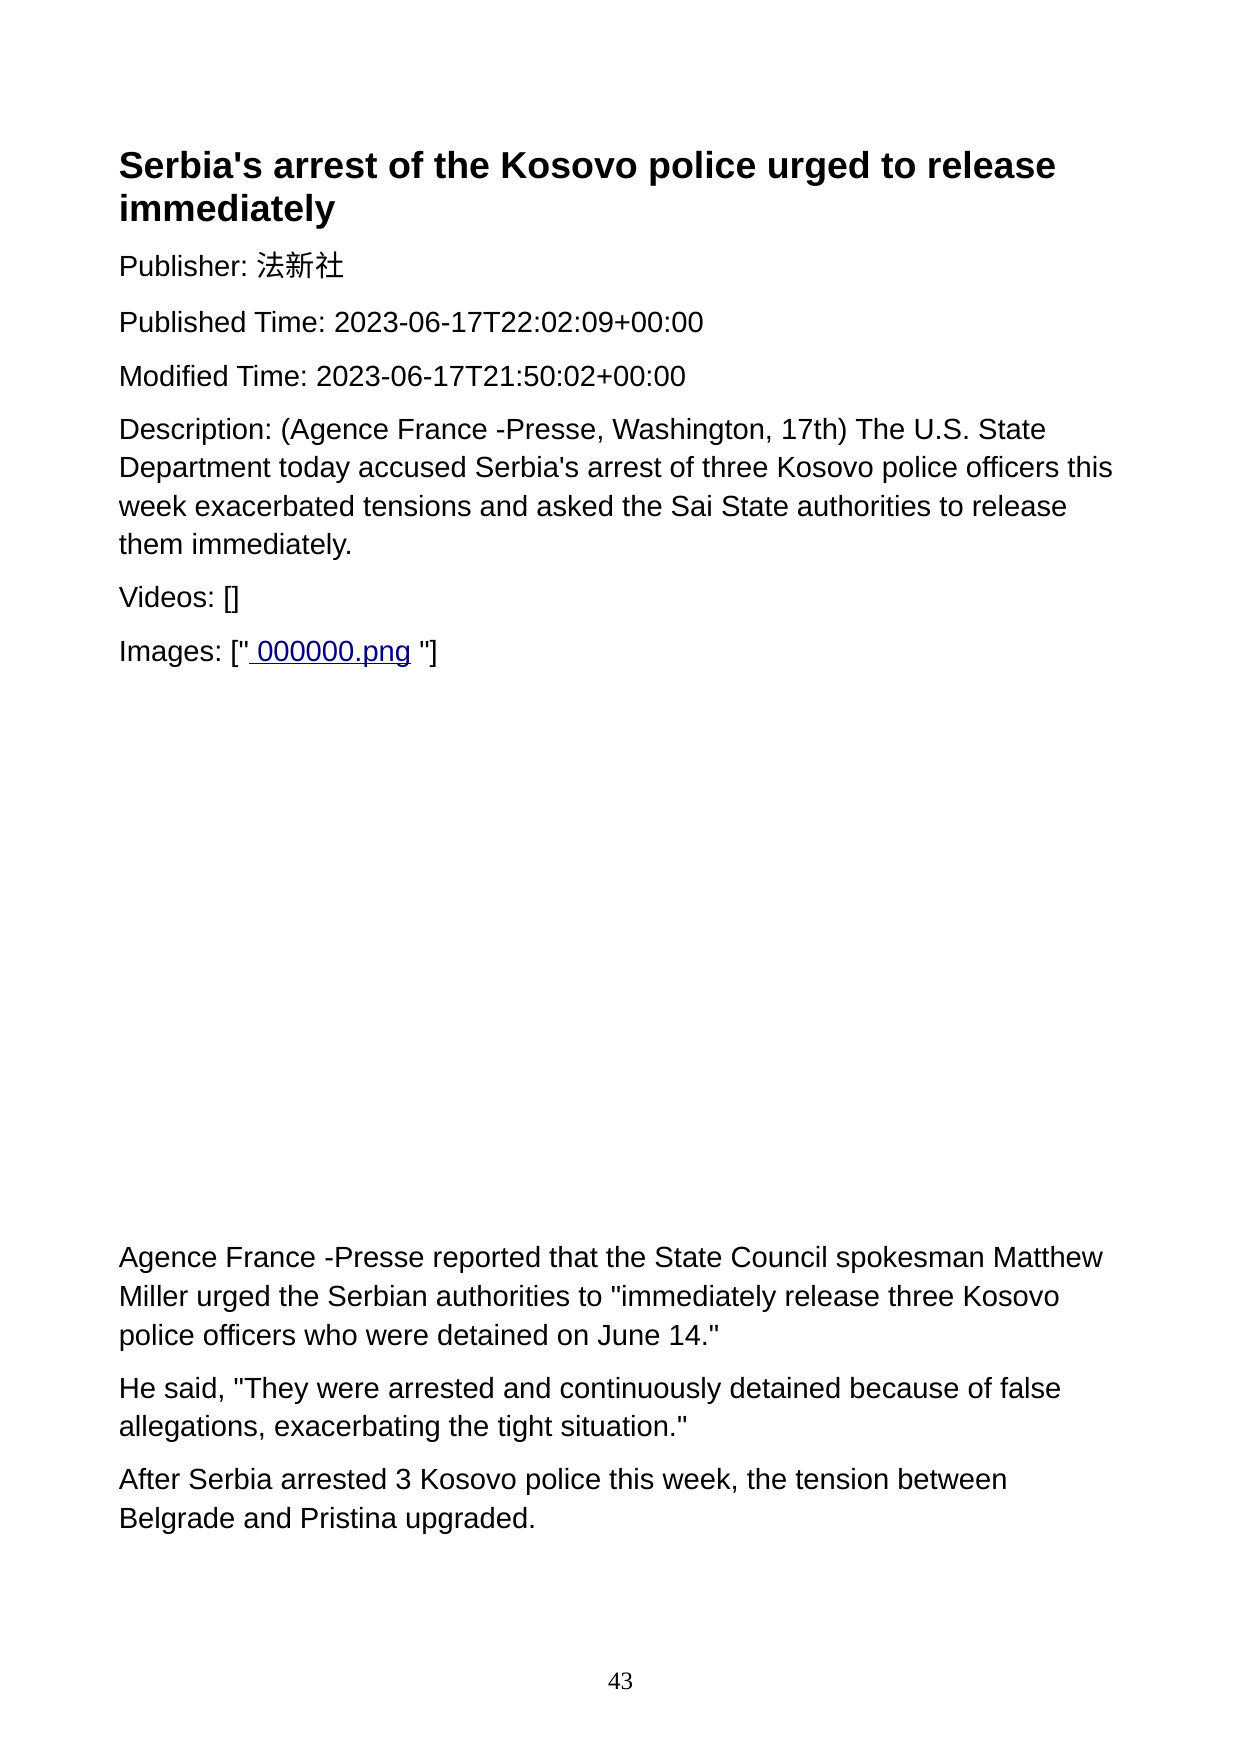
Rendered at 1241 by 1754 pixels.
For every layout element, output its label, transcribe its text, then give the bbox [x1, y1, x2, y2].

text Modified Time: 2023-06-17T21:50:02+00:00 [118, 358, 1122, 392]
text Published Time: 2023-06-17T22:02:09+00:00 [118, 305, 1122, 339]
text Publisher: 法新社 [118, 242, 1122, 284]
text Videos: [] [118, 580, 1122, 614]
text Description: (Agence France -Presse, Washington, 17th) The U.S. State Department today accused Serbia's arrest of three Kosovo police officers this week exacerbated tensions and asked the Sai State authorities to release them immediately. [118, 412, 1122, 561]
text Agence France -Presse reported that the State Council spokesman Matthew Miller urged the Serbian authorities to "immediately release three Kosovo police officers who were detained on June 14." [118, 687, 1122, 1351]
text He said, "They were arrested and continuously detained because of false allegations, exacerbating the tight situation." [118, 1371, 1122, 1443]
text Images: [" 000000.png "] [118, 633, 1122, 667]
text After Serbia arrested 3 Kosovo police this week, the tension between Belgrade and Pristina upgraded. [118, 1462, 1122, 1534]
subtitle Serbia's arrest of the Kosovo police urged to release immediately [118, 143, 1122, 230]
